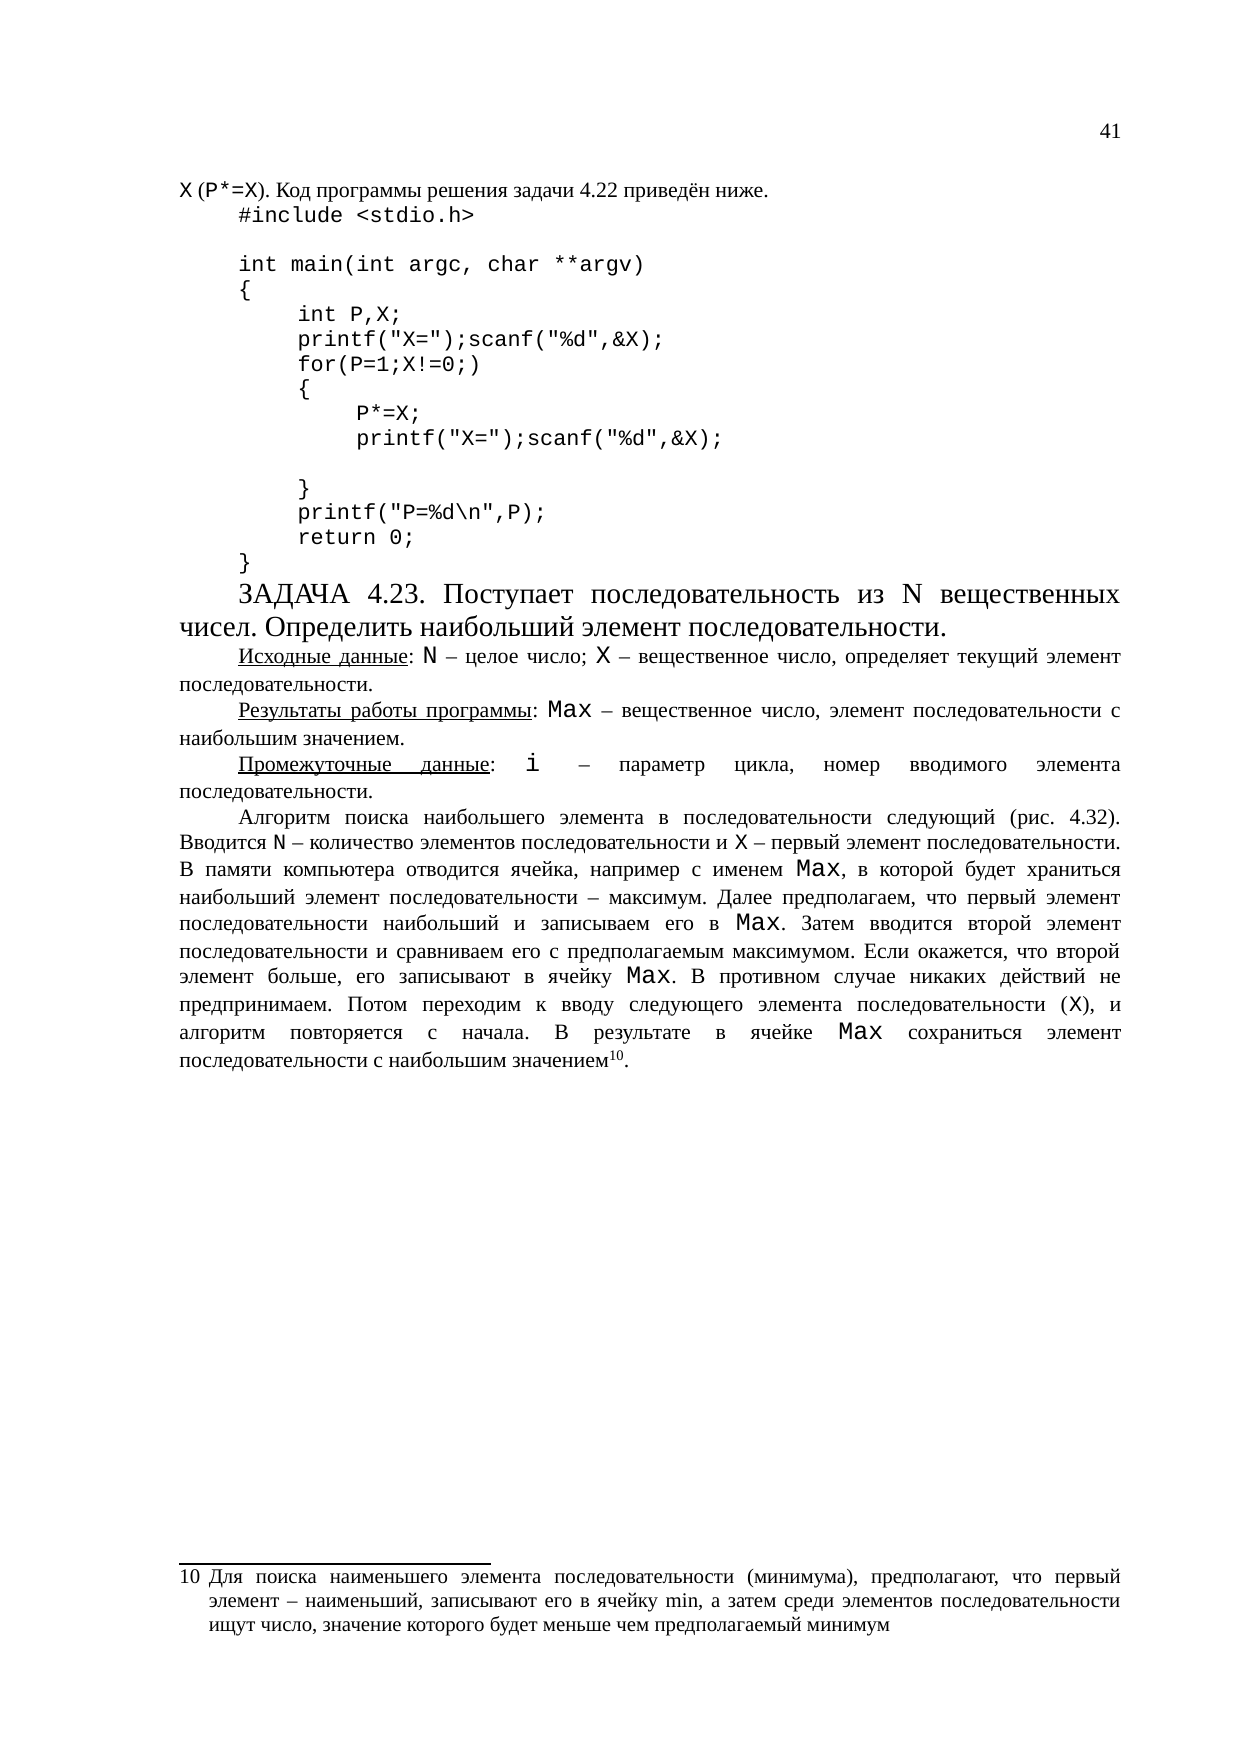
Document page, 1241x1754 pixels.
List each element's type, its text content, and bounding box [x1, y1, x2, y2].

text Для поиска наименьшего элемента последовательности (минимума), предполагают, что первый элемент – наименьший, записывают его в ячейку min, а затем среди элементов последовательности ищут число, значение которого будет меньше чем предполагаемый минимум [179, 1564, 1121, 1636]
text } [238, 551, 1121, 576]
text Исходные данные: N – целое число; Х – вещественное число, определяет текущий элемент последовательности. [179, 643, 1121, 697]
text int main(int argc, char **argv) [238, 254, 1121, 278]
text { [238, 378, 1121, 402]
text Промежуточные данные: i – параметр цикла, номер вводимого элемента последовательности. [179, 750, 1121, 804]
text printf("X=");scanf("%d",&X); [238, 427, 1121, 452]
text int P,X; [238, 303, 1121, 328]
text Алгоритм поиска наибольшего элемента в последовательности следующий (рис. 4.32). Вводится N – количество элементов последовательности и X – первый элемент последовательности. В памяти компьютера отводится ячейка, например с именем Max, в которой будет храниться наибольший элемент последовательности – максимум. Далее предполагаем, что первый элемент последовательности наибольший и записываем его в Max. Затем вводится второй элемент последовательности и сравниваем его с предполагаемым максимумом. Если окажется, что второй элемент больше, его записывают в ячейку Max. В противном случае никаких действий не предпринимаем. Потом переходим к вводу следующего элемента последовательности (X), и алгоритм повторяется с начала. В результате в ячейке Max сохраниться элемент последовательности с наибольшим значением. [179, 804, 1121, 1072]
text P*=X; [238, 402, 1121, 427]
text ЗАДАЧА 4.23. Поступает последовательность из N вещественных чисел. Определить наибольший элемент последовательности. [179, 576, 1121, 643]
text } [238, 477, 1121, 502]
text return 0; [238, 526, 1121, 551]
text printf("P=%d\n",P); [238, 502, 1121, 526]
text Результаты работы программы: Max – вещественное число, элемент последовательности с наибольшим значением. [179, 697, 1121, 750]
text X (P*=X). Код программы решения задачи 4.22 приведён ниже. [179, 177, 1121, 204]
text { [238, 278, 1121, 303]
text #include <stdio.h> [238, 204, 1121, 229]
text printf("X=");scanf("%d",&X); [238, 328, 1121, 353]
text for(P=1;X!=0;) [238, 353, 1121, 378]
